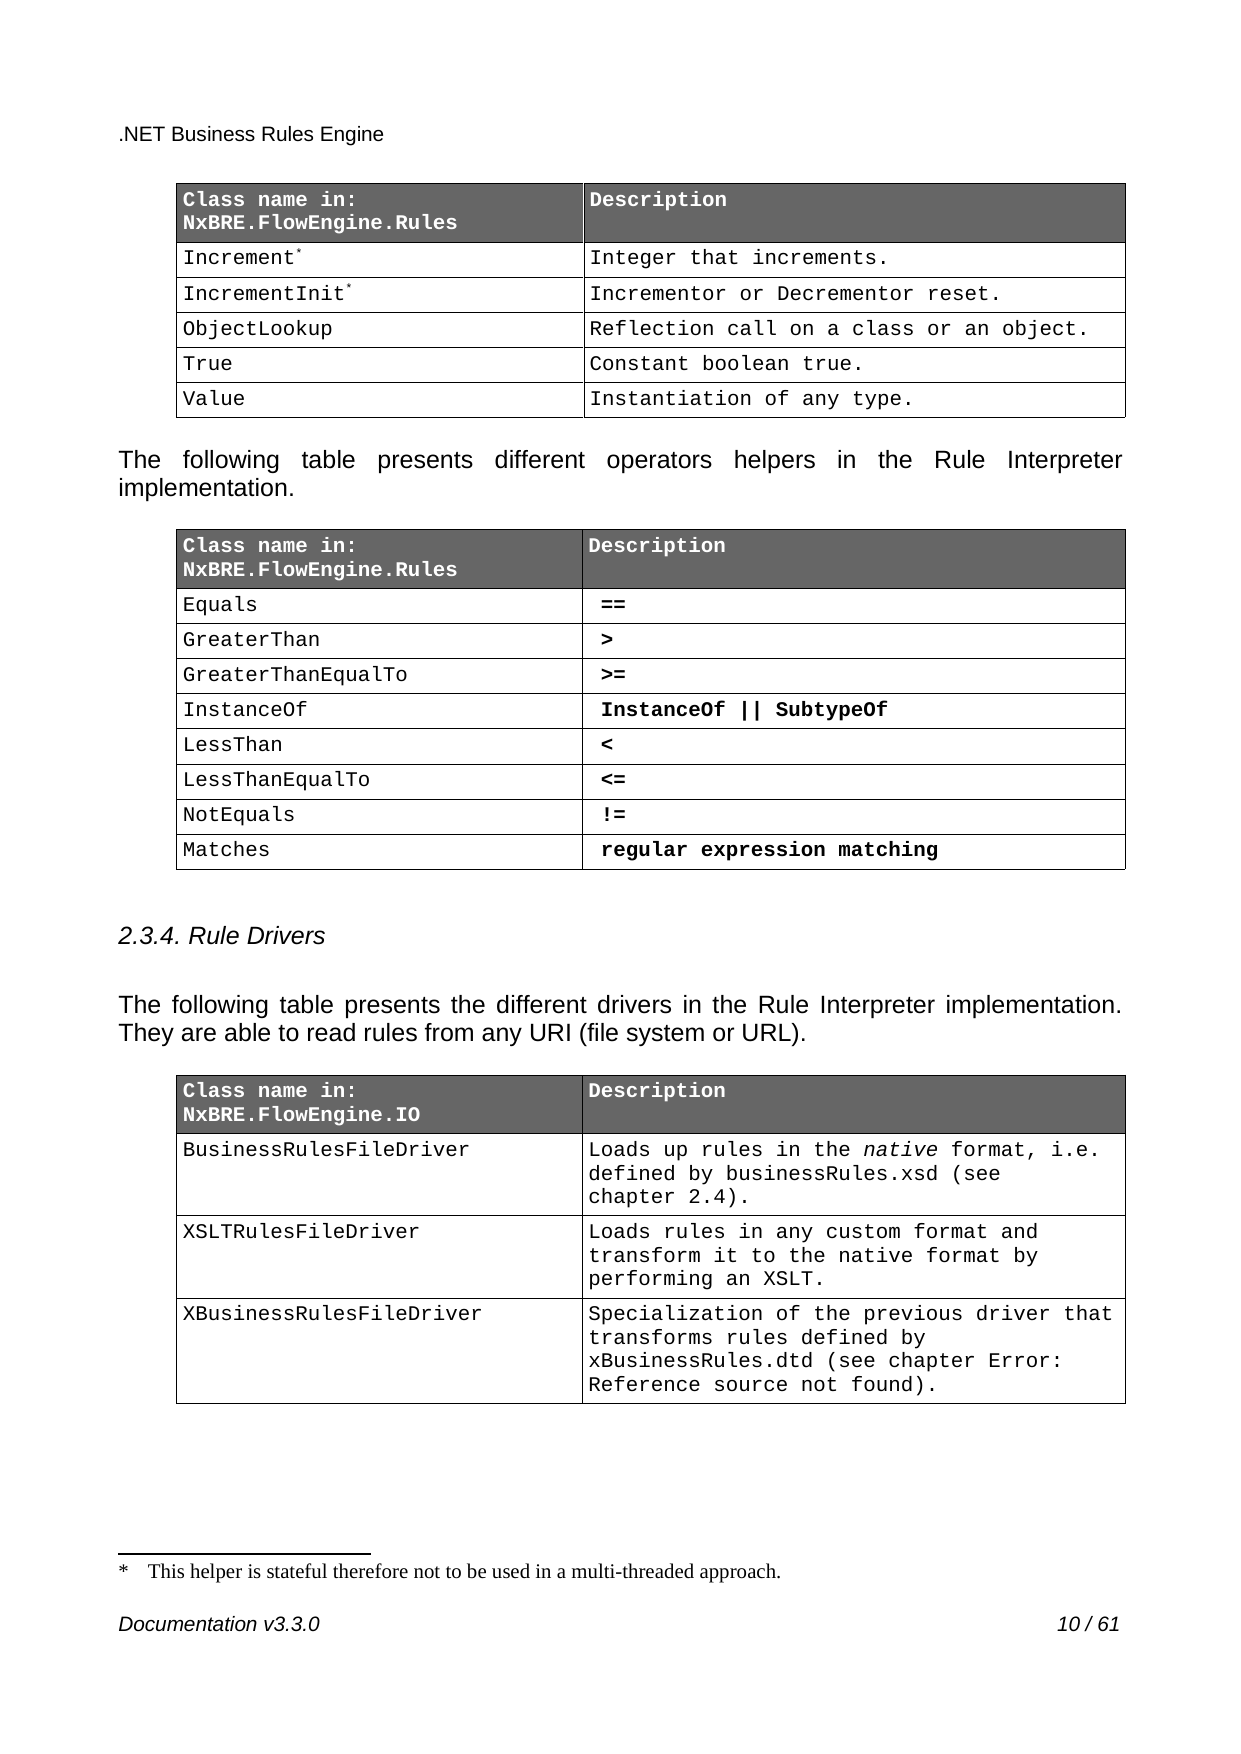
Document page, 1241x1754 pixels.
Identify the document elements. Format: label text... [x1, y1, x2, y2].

table_cell Incrementor or Decrementor reset. [585, 278, 1125, 312]
table_cell InstanceOf || SubtypeOf [583, 694, 1125, 728]
table_cell <= [583, 765, 1125, 799]
table_cell == [583, 589, 1125, 623]
table_header Description [583, 530, 1125, 588]
table_cell > [583, 624, 1125, 658]
table_cell IncrementInit [177, 278, 583, 312]
subtitle Rule Drivers [118, 922, 1124, 950]
table_header Description [585, 184, 1125, 242]
table_cell InstanceOf [177, 694, 582, 728]
table_cell XBusinessRulesFileDriver [177, 1299, 582, 1403]
table_cell Specialization of the previous driver that transforms rules defined by xBusinessRules.dtd (see chapter ). [583, 1299, 1125, 1403]
table_cell GreaterThan [177, 624, 582, 658]
table_cell regular expression matching [583, 835, 1125, 869]
table_cell BusinessRulesFileDriver [177, 1134, 582, 1215]
table_header Description [583, 1076, 1125, 1133]
table_cell < [583, 729, 1125, 764]
table_cell Integer that increments. [585, 243, 1125, 277]
text The following table presents the different drivers in the Rule Interpreter implementation. They are able to read rules from any URI (file system or URL). [118, 991, 1124, 1047]
table_cell LessThan [177, 729, 582, 764]
table_cell GreaterThanEqualTo [177, 659, 582, 693]
table_cell Constant boolean true. [585, 348, 1125, 382]
table_cell >= [583, 659, 1125, 693]
table_cell NotEquals [177, 800, 582, 834]
table_cell Increment* [177, 243, 583, 277]
table_cell ObjectLookup [177, 313, 583, 347]
table_cell Value [177, 383, 583, 417]
table_cell XSLTRulesFileDriver [177, 1216, 582, 1298]
table_cell Loads up rules in the native format, i.e. defined by businessRules.xsd (see chapter 2.4). [583, 1134, 1125, 1215]
table_cell != [583, 800, 1125, 834]
table_cell Loads rules in any custom format and transform it to the native format by performing an XSLT. [583, 1216, 1125, 1298]
table_cell Instantiation of any type. [585, 383, 1125, 417]
table_cell Matches [177, 835, 582, 869]
table_cell Reflection call on a class or an object. [585, 313, 1125, 347]
text The following table presents different operators helpers in the Rule Interpreter implementation. [118, 445, 1124, 501]
table_cell Equals [177, 589, 582, 623]
table_header Class name in: NxBRE.FlowEngine.IO [177, 1076, 582, 1133]
table_cell LessThanEqualTo [177, 765, 582, 799]
table_cell True [177, 348, 583, 382]
table_header Class name in: NxBRE.FlowEngine.Rules [177, 530, 582, 588]
table_header Class name in: NxBRE.FlowEngine.Rules [177, 184, 583, 242]
